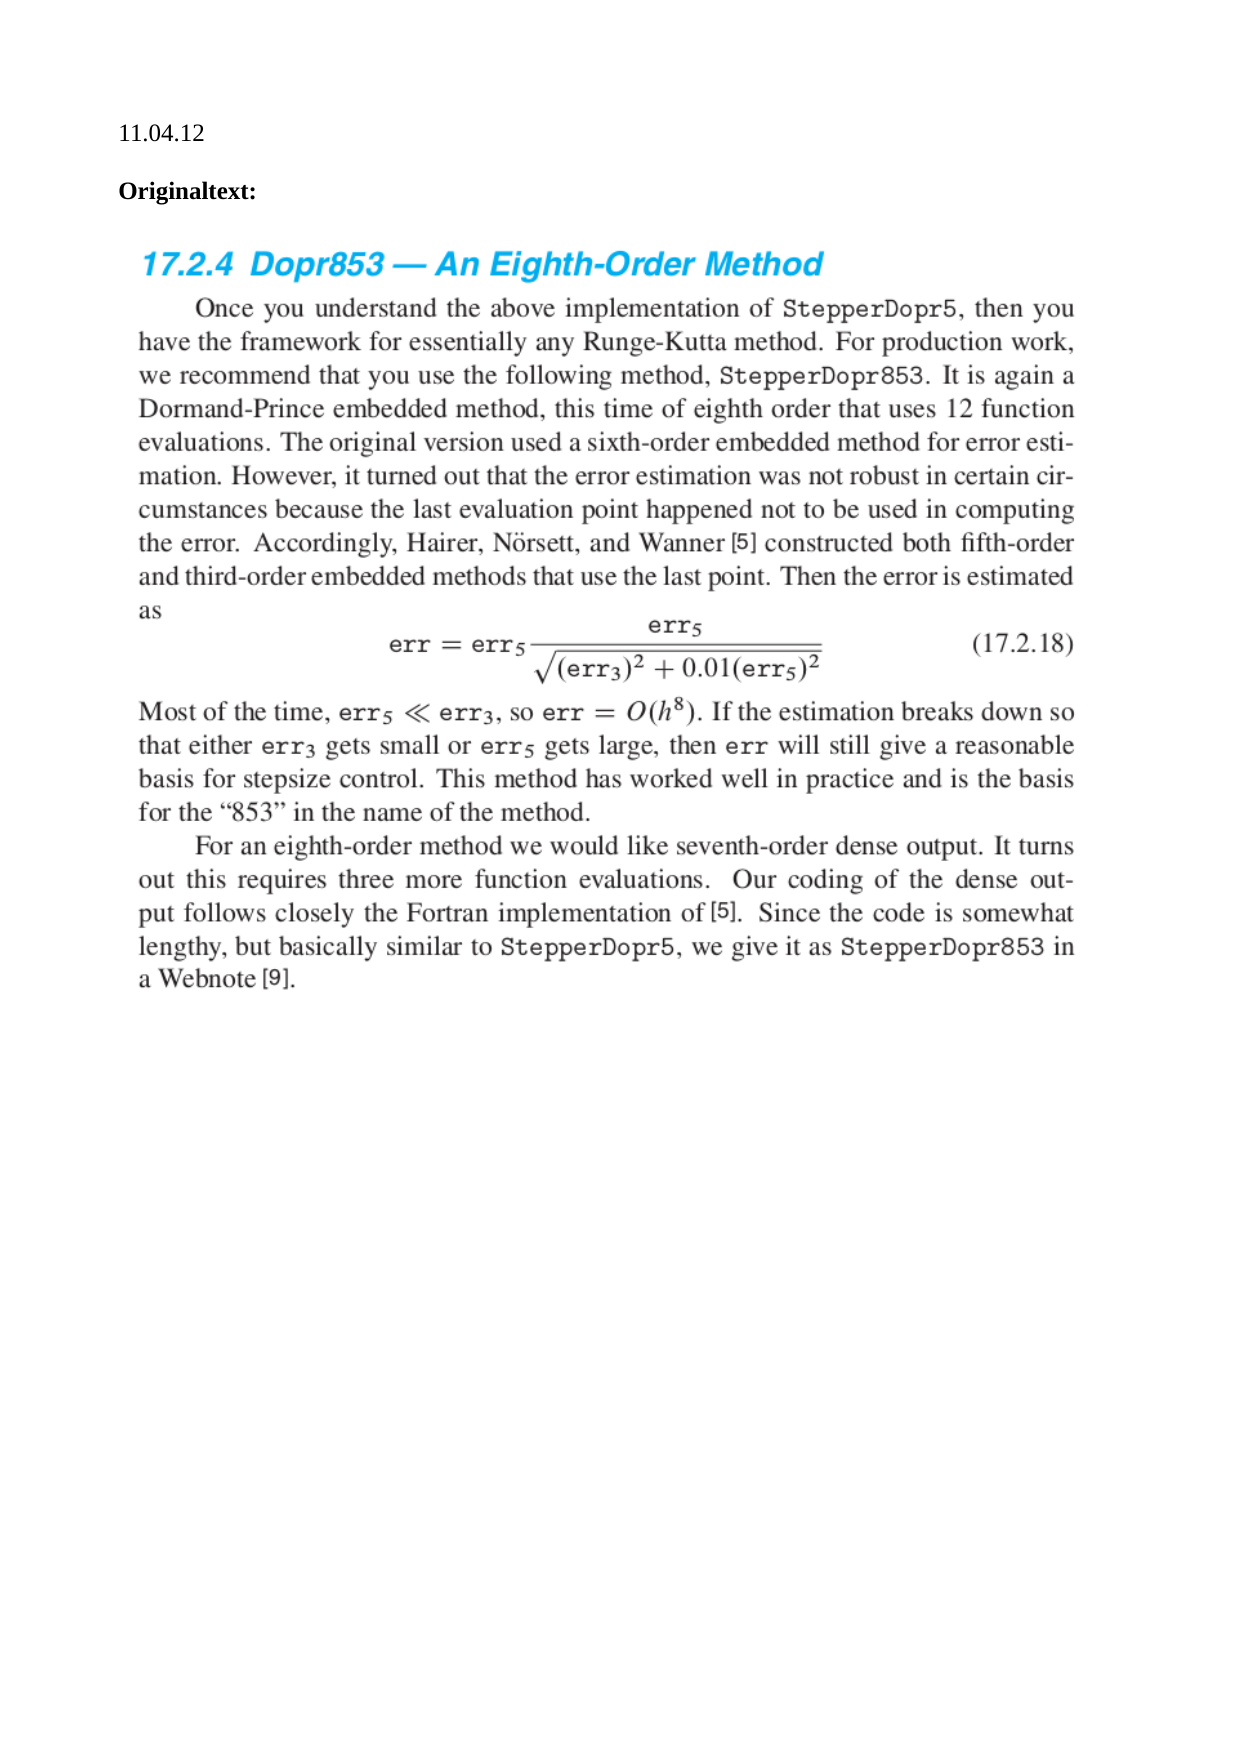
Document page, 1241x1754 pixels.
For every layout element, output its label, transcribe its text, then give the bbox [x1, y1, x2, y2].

text Originaltext: [118, 176, 1122, 205]
picture [118, 233, 1123, 1017]
